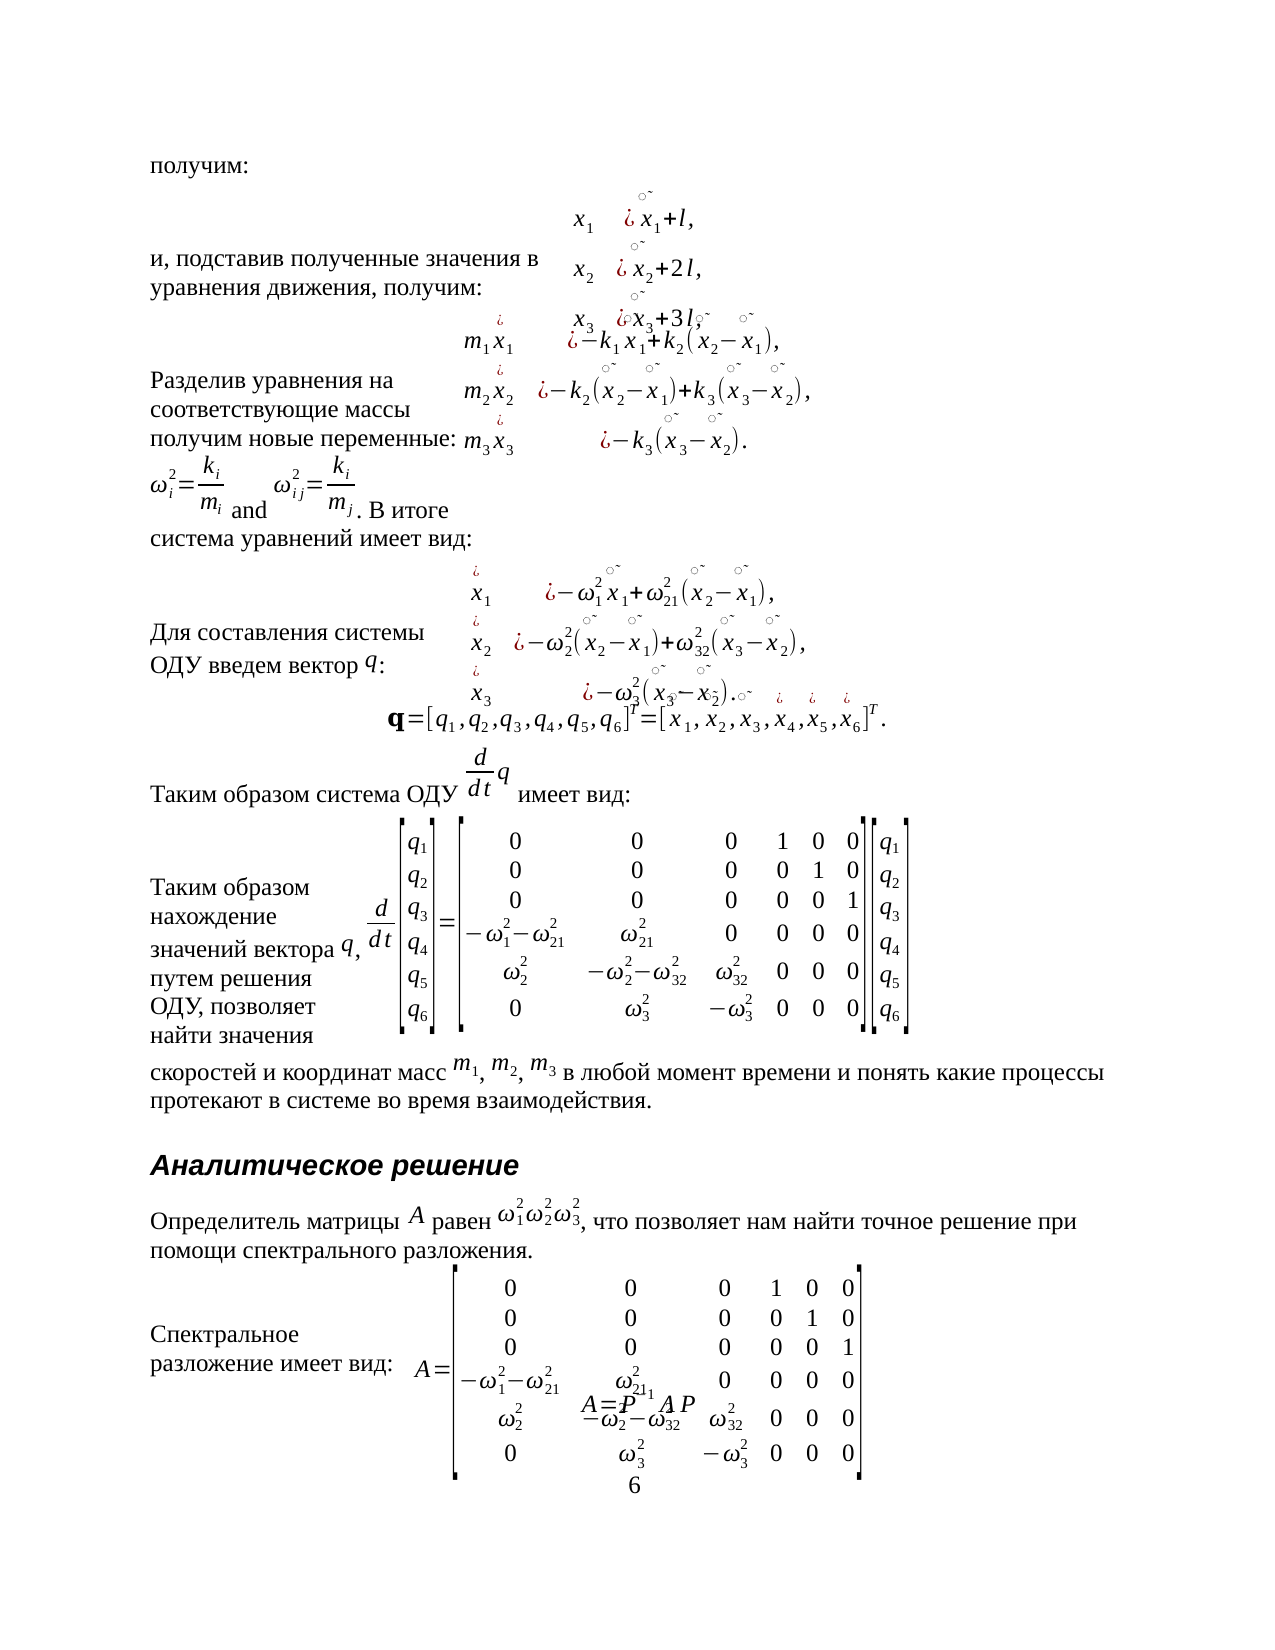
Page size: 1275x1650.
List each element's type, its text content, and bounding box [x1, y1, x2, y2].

text Разделив уравнения на соответствующие массы получим новые переменные: and . В итоге система уравнений имеет вид: [150, 365, 1125, 552]
subtitle Аналитическое решение [150, 1148, 1125, 1182]
text Определитель матрицы равен , что позволяет нам найти точное решение при помощи спектрального разложения. [150, 1194, 1125, 1263]
text Таким образом нахождение значений вектора , путем решения ОДУ, позволяет найти значения скоростей и координат масс , , в любой момент времени и понять какие процессы протекают в системе во время взаимодействия. [150, 872, 1125, 1114]
text Для составления системы ОДУ введем вектор : [150, 617, 1125, 678]
text Спектральное разложение имеет вид: [150, 1319, 453, 1377]
text Таким образом система ОДУ имеет вид: [150, 743, 1125, 807]
text Спектральное разложение имеет вид: [454, 1319, 860, 1377]
text Сдвинув координаты, получим: [150, 150, 1125, 179]
text и, подставив полученные значения в уравнения движения, получим: [150, 243, 1125, 301]
text Спектральное разложение имеет вид: [861, 1319, 1125, 1377]
